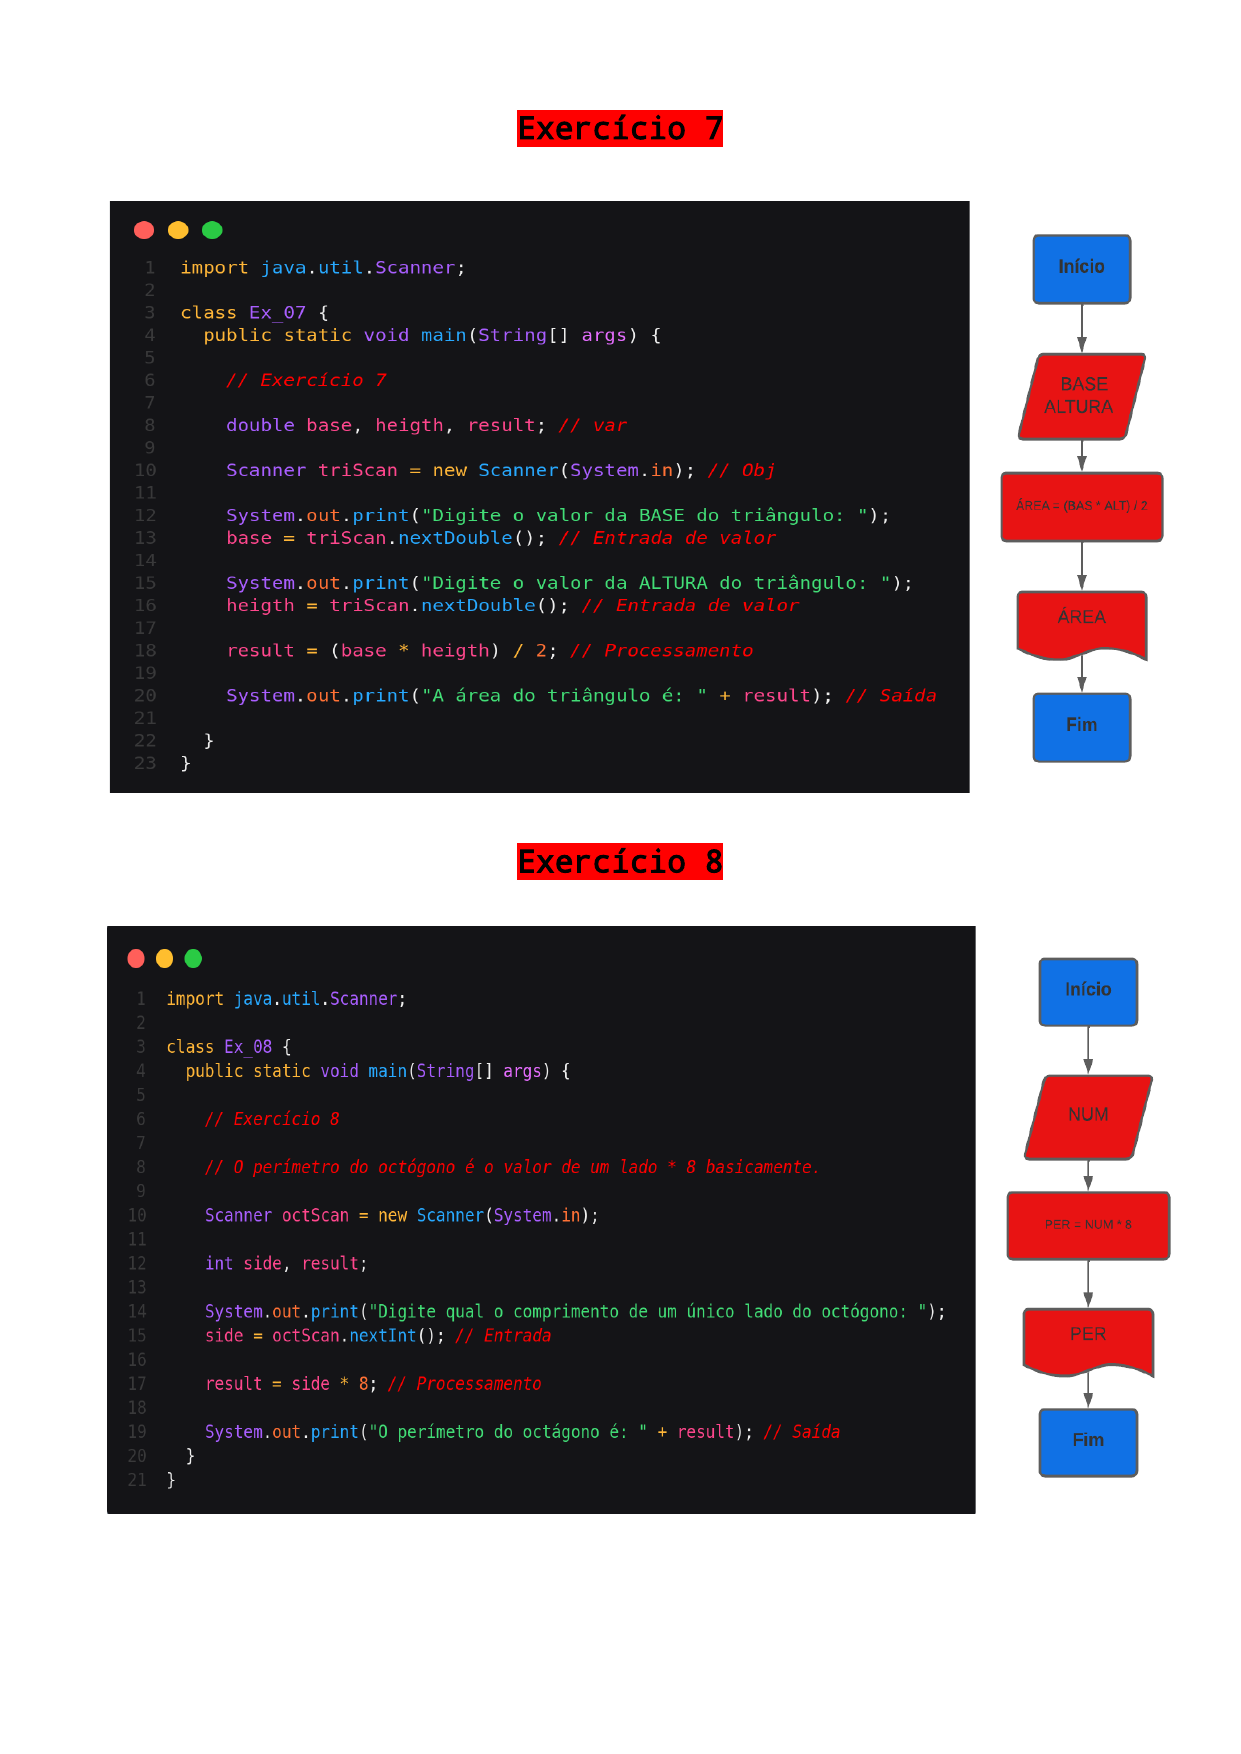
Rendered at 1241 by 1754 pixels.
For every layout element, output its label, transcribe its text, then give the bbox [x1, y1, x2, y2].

picture [109, 201, 1194, 795]
picture [107, 926, 1201, 1514]
text Exercício 7 [0, 110, 1240, 147]
text Exercício 8 [0, 843, 1240, 880]
